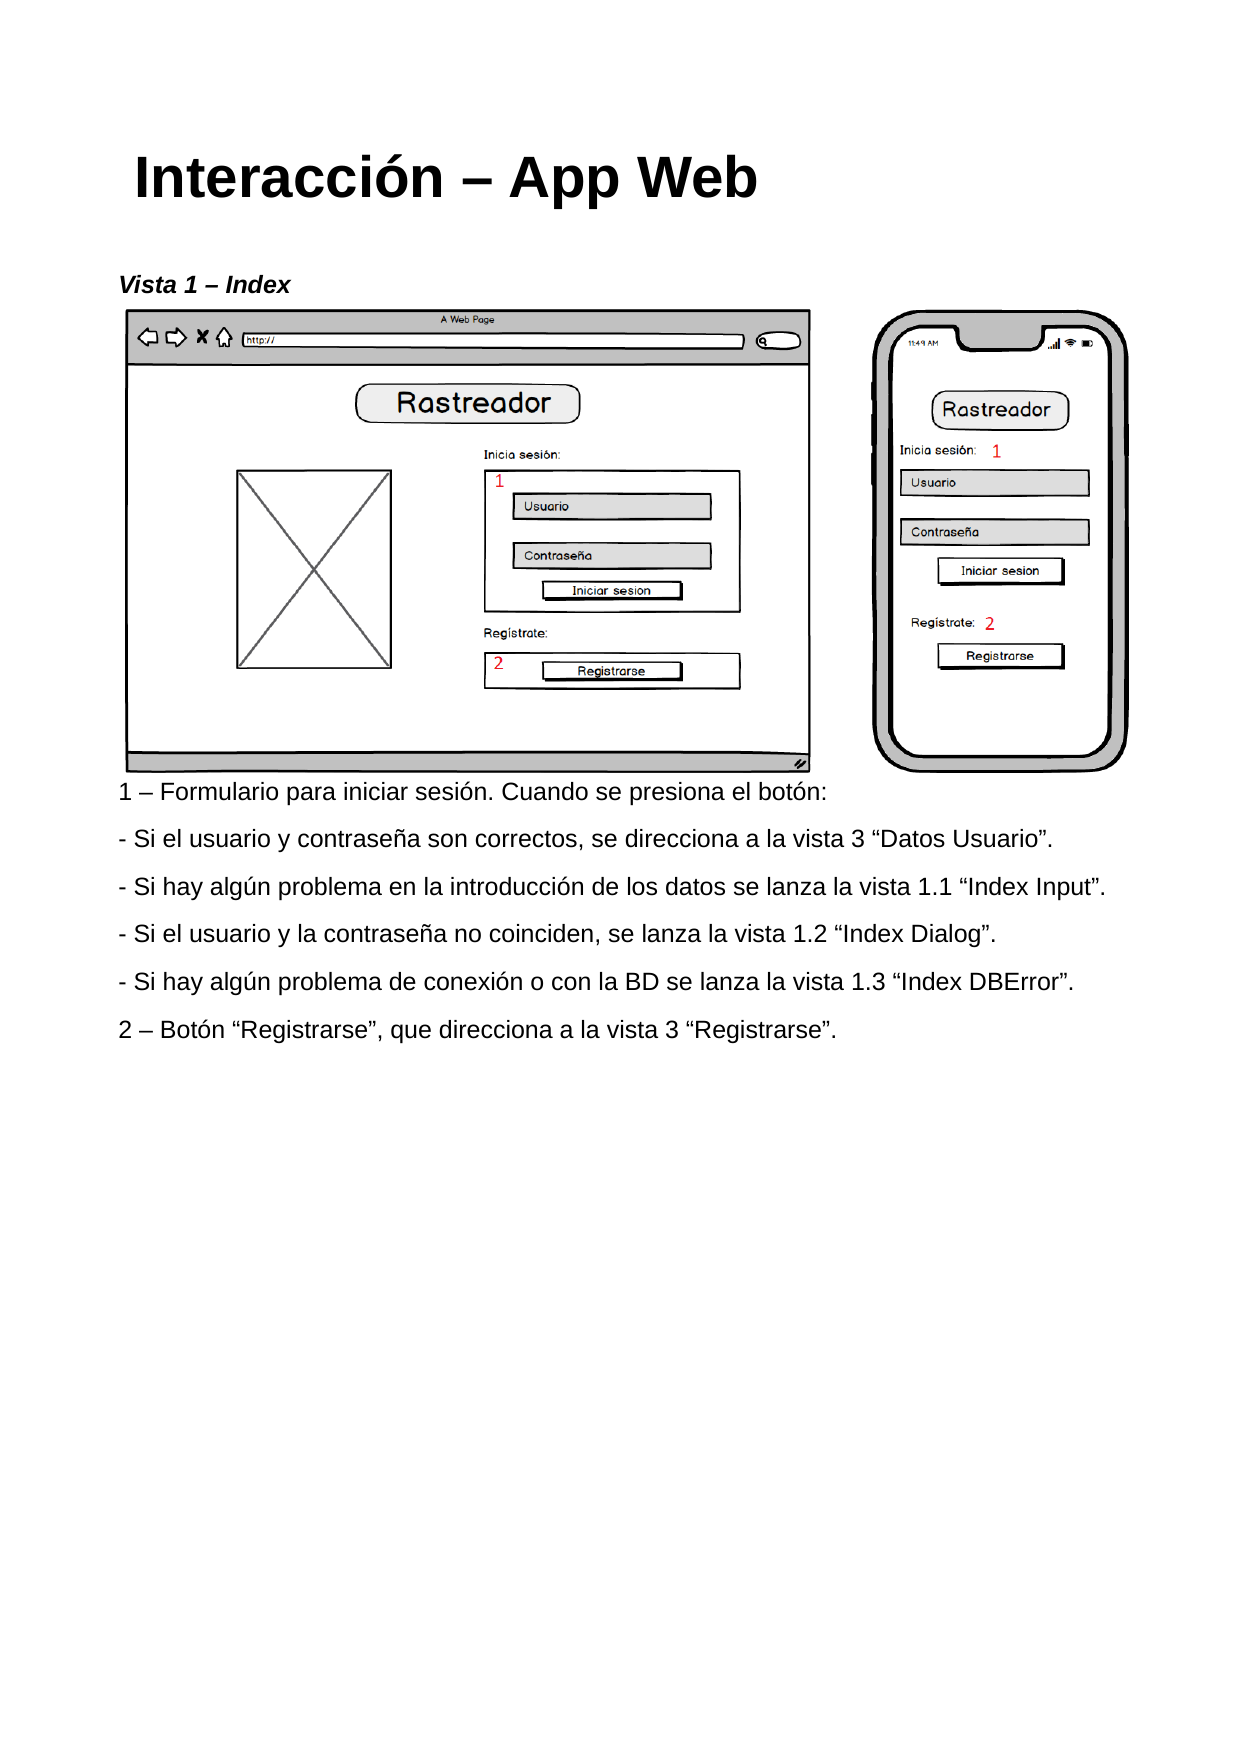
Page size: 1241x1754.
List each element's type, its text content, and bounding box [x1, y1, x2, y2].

text - Si hay algún problema de conexión o con la BD se lanza la vista 1.3 “Index DBError”. [118, 967, 1122, 996]
text - Si el usuario y contraseña son correctos, se direcciona a la vista 3 “Datos Usuario”. [118, 824, 1122, 853]
text 2 – Botón “Registrarse”, que direcciona a la vista 3 “Registrarse”. [118, 1015, 1122, 1043]
text - Si hay algún problema en la introducción de los datos se lanza la vista 1.1 “Index Input”. [118, 872, 1122, 901]
text Vista 1 – Index [118, 270, 1122, 299]
title Interacción – App Web [118, 143, 1122, 210]
text - Si el usuario y la contraseña no coinciden, se lanza la vista 1.2 “Index Dialog”. [118, 919, 1122, 948]
picture [125, 309, 1129, 773]
text 1 – Formulario para iniciar sesión. Cuando se presiona el botón: [118, 318, 1122, 805]
